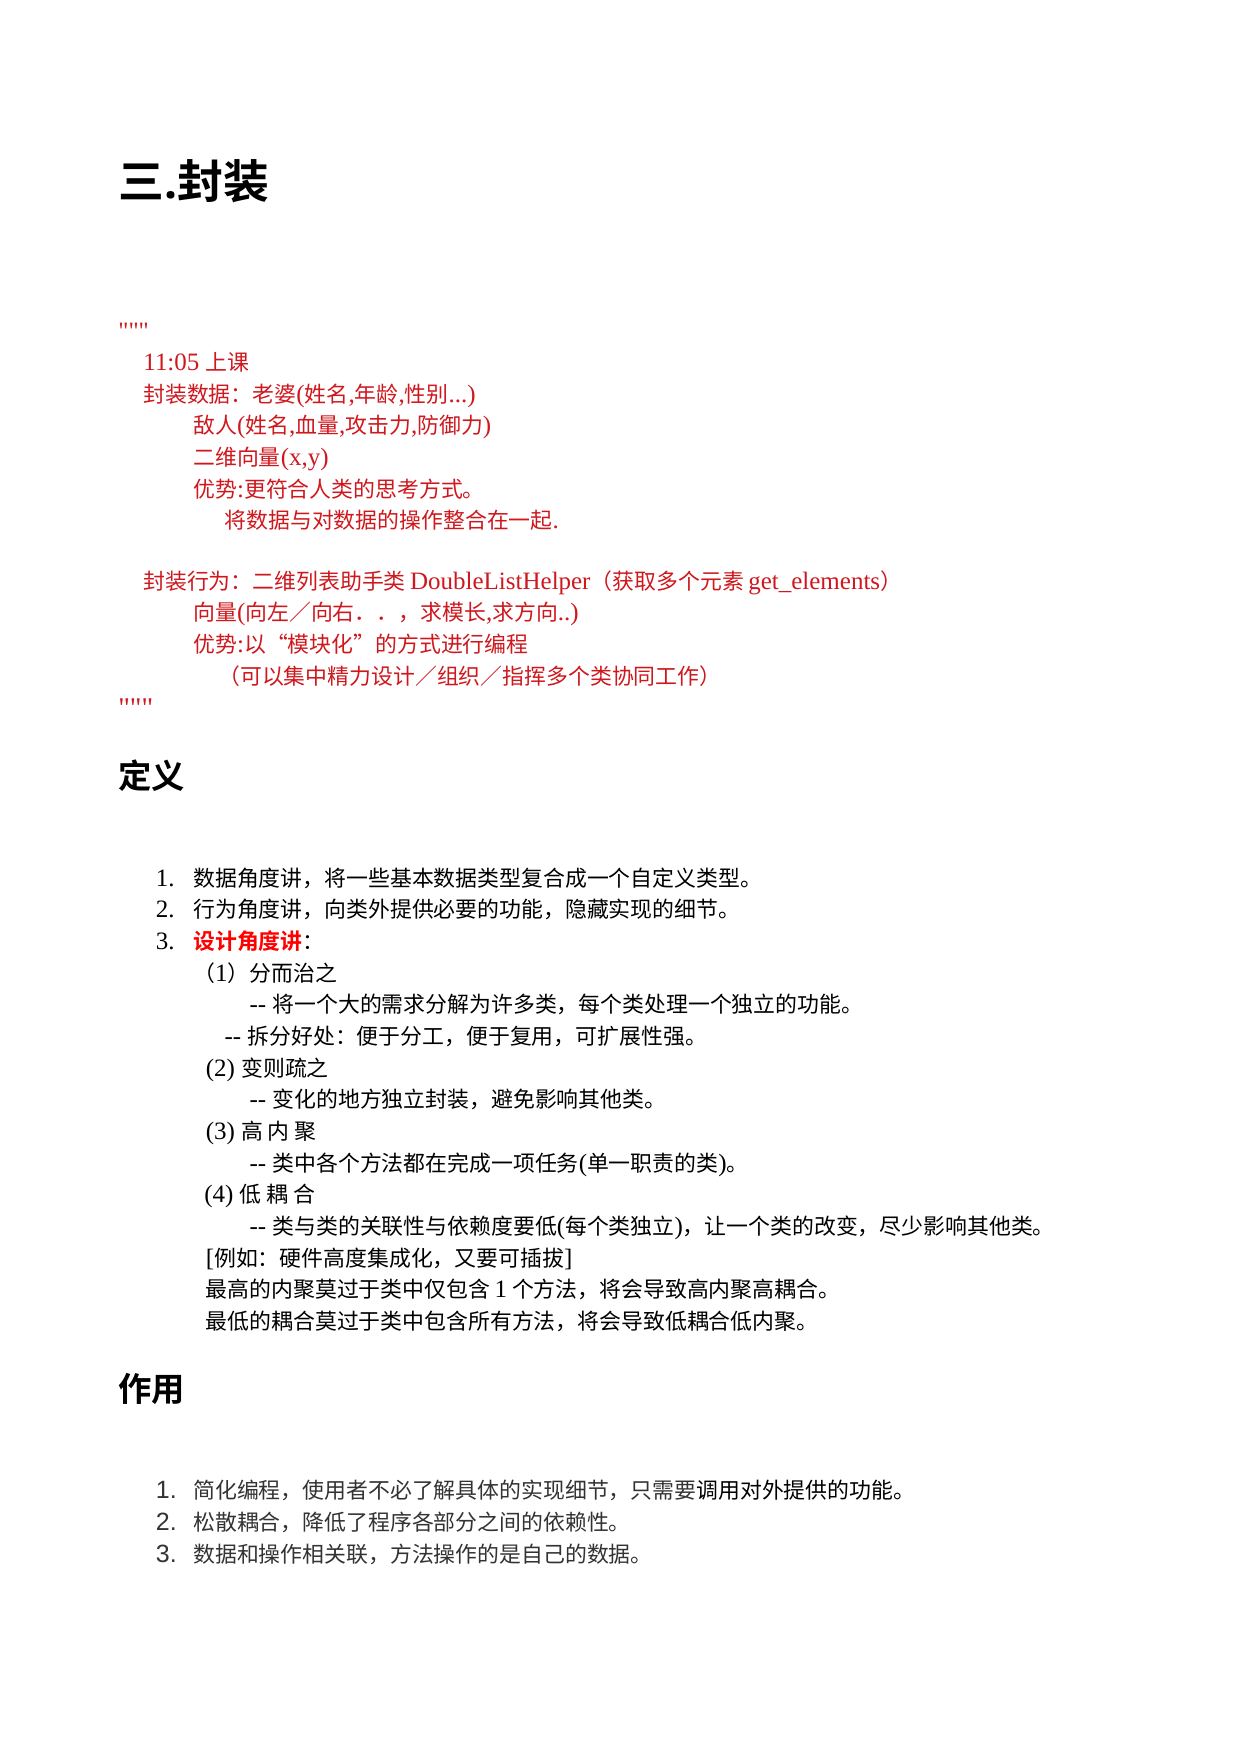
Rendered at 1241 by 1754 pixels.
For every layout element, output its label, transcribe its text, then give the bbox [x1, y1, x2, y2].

list (2) 变则疏之 [193, 1051, 1122, 1082]
text 优势:以“模块化”的方式进行编程 [118, 627, 1122, 659]
text 最高的内聚莫过于类中仅包含1个方法，将会导致高内聚高耦合。 [206, 1272, 1122, 1304]
list 数据和操作相关联，方法操作的是自己的数据。 [156, 1537, 1122, 1568]
list 行为角度讲，向类外提供必要的功能，隐藏实现的细节。 [156, 892, 1122, 924]
text 将数据与对数据的操作整合在一起. [118, 503, 1122, 535]
list （1）分而治之 [193, 956, 1122, 987]
list 数据角度讲，将一些基本数据类型复合成一个自定义类型。 [156, 861, 1122, 892]
text 11:05 上课 [118, 345, 1122, 377]
list 设计角度讲： [156, 924, 1122, 956]
text 优势:更符合人类的思考方式。 [118, 472, 1122, 503]
text 敌人(姓名,血量,攻击力,防御力) [118, 408, 1122, 440]
text 二维向量(x,y) [118, 440, 1122, 472]
list (3) 高 内 聚 [193, 1114, 1122, 1146]
list -- 类与类的关联性与依赖度要低(每个类独立)，让一个类的改变，尽少影响其他类。 [237, 1209, 1122, 1241]
list 简化编程，使用者不必了解具体的实现细节，只需要调用对外提供的功能。 [156, 1473, 1122, 1505]
text 封装数据：老婆(姓名,年龄,性别...) [118, 377, 1122, 408]
list -- 变化的地方独立封装，避免影响其他类。 [237, 1082, 1122, 1114]
text （可以集中精力设计／组织／指挥多个类协同工作） [118, 659, 1122, 690]
text """ [118, 316, 1122, 345]
text [例如：硬件高度集成化，又要可插拔] [206, 1241, 1122, 1272]
list -- 拆分好处：便于分工，便于复用，可扩展性强。 [193, 1019, 1122, 1051]
text """ [118, 690, 1122, 723]
text 向量(向左／向右．．，求模长,求方向..) [118, 595, 1122, 627]
subtitle 三.封装 [118, 145, 1122, 212]
text 封装行为：二维列表助手类DoubleListHelper（获取多个元素get_elements） [118, 564, 1122, 595]
text 最低的耦合莫过于类中包含所有方法，将会导致低耦合低内聚。 [206, 1304, 1122, 1336]
list 松散耦合，降低了程序各部分之间的依赖性。 [156, 1505, 1122, 1537]
list -- 类中各个方法都在完成一项任务(单一职责的类)。 [237, 1146, 1122, 1177]
list -- 将一个大的需求分解为许多类，每个类处理一个独立的功能。 [237, 987, 1122, 1019]
subtitle 定义 [118, 750, 1122, 798]
subtitle 作用 [118, 1363, 1122, 1411]
list (4) 低 耦 合 [193, 1177, 1122, 1209]
